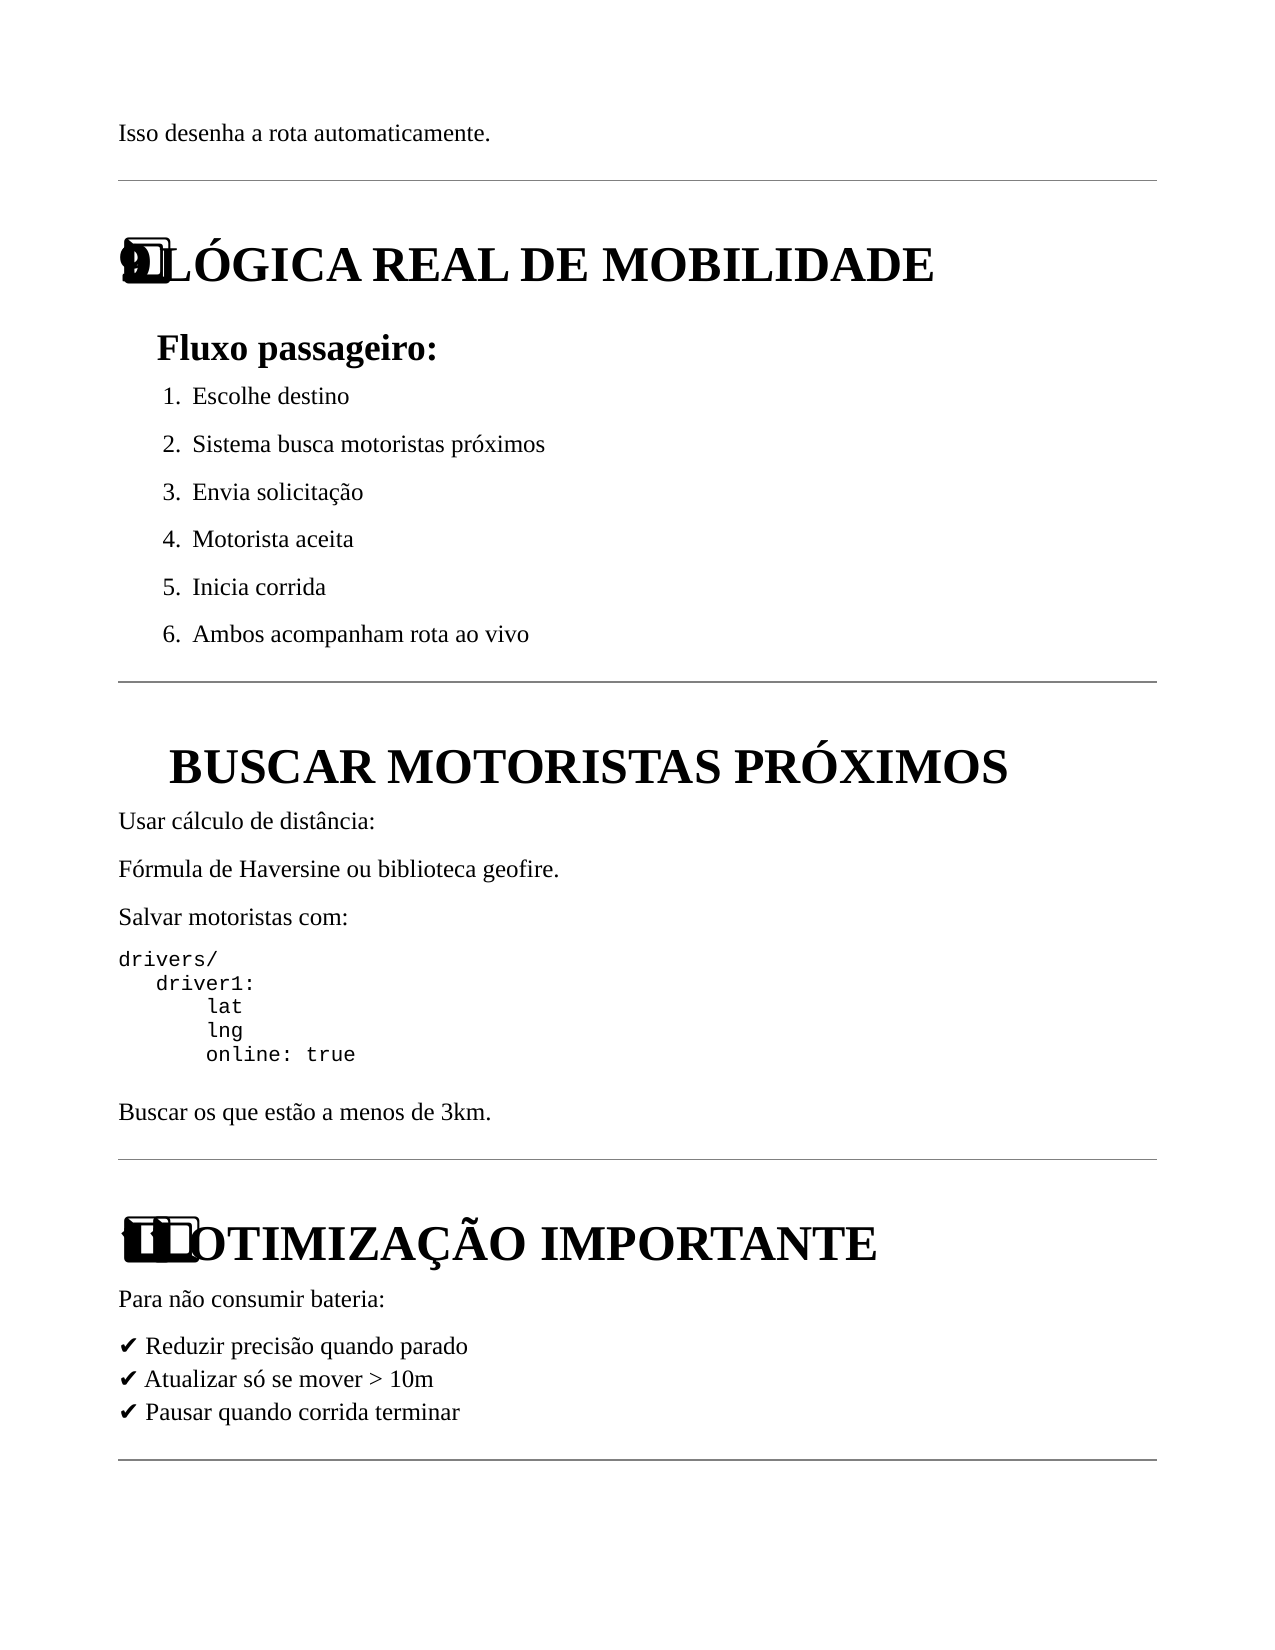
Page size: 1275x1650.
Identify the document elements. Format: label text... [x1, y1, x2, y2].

list Motorista aceita [162, 524, 1157, 553]
text Buscar os que estão a menos de 3km. [118, 1097, 1157, 1126]
list Envia solicitação [162, 477, 1157, 505]
text ✔️ Reduzir precisão quando parado ✔️ Atualizar só se mover > 10m ✔️ Pausar quando corrida terminar [118, 1331, 1157, 1426]
subtitle 📌 Fluxo passageiro: [118, 326, 1157, 369]
list Sistema busca motoristas próximos [162, 429, 1157, 458]
list Inicia corrida [162, 572, 1157, 601]
text online: true [118, 1044, 1157, 1067]
subtitle 🔟 BUSCAR MOTORISTAS PRÓXIMOS [118, 736, 1157, 794]
text driver1: [118, 973, 1157, 996]
text lat [118, 996, 1157, 1020]
subtitle 9️⃣ LÓGICA REAL DE MOBILIDADE [118, 235, 1157, 292]
text Isso desenha a rota automaticamente. [118, 118, 1157, 147]
text Fórmula de Haversine ou biblioteca geofire. [118, 854, 1157, 883]
list Ambos acompanham rota ao vivo [162, 619, 1157, 648]
text Salvar motoristas com: [118, 902, 1157, 930]
text drivers/ [118, 949, 1157, 973]
subtitle 1️⃣1️⃣ OTIMIZAÇÃO IMPORTANTE [118, 1214, 1157, 1271]
text Para não consumir bateria: [118, 1284, 1157, 1312]
text Usar cálculo de distância: [118, 806, 1157, 835]
list Escolhe destino [162, 381, 1157, 410]
text lng [118, 1020, 1157, 1044]
